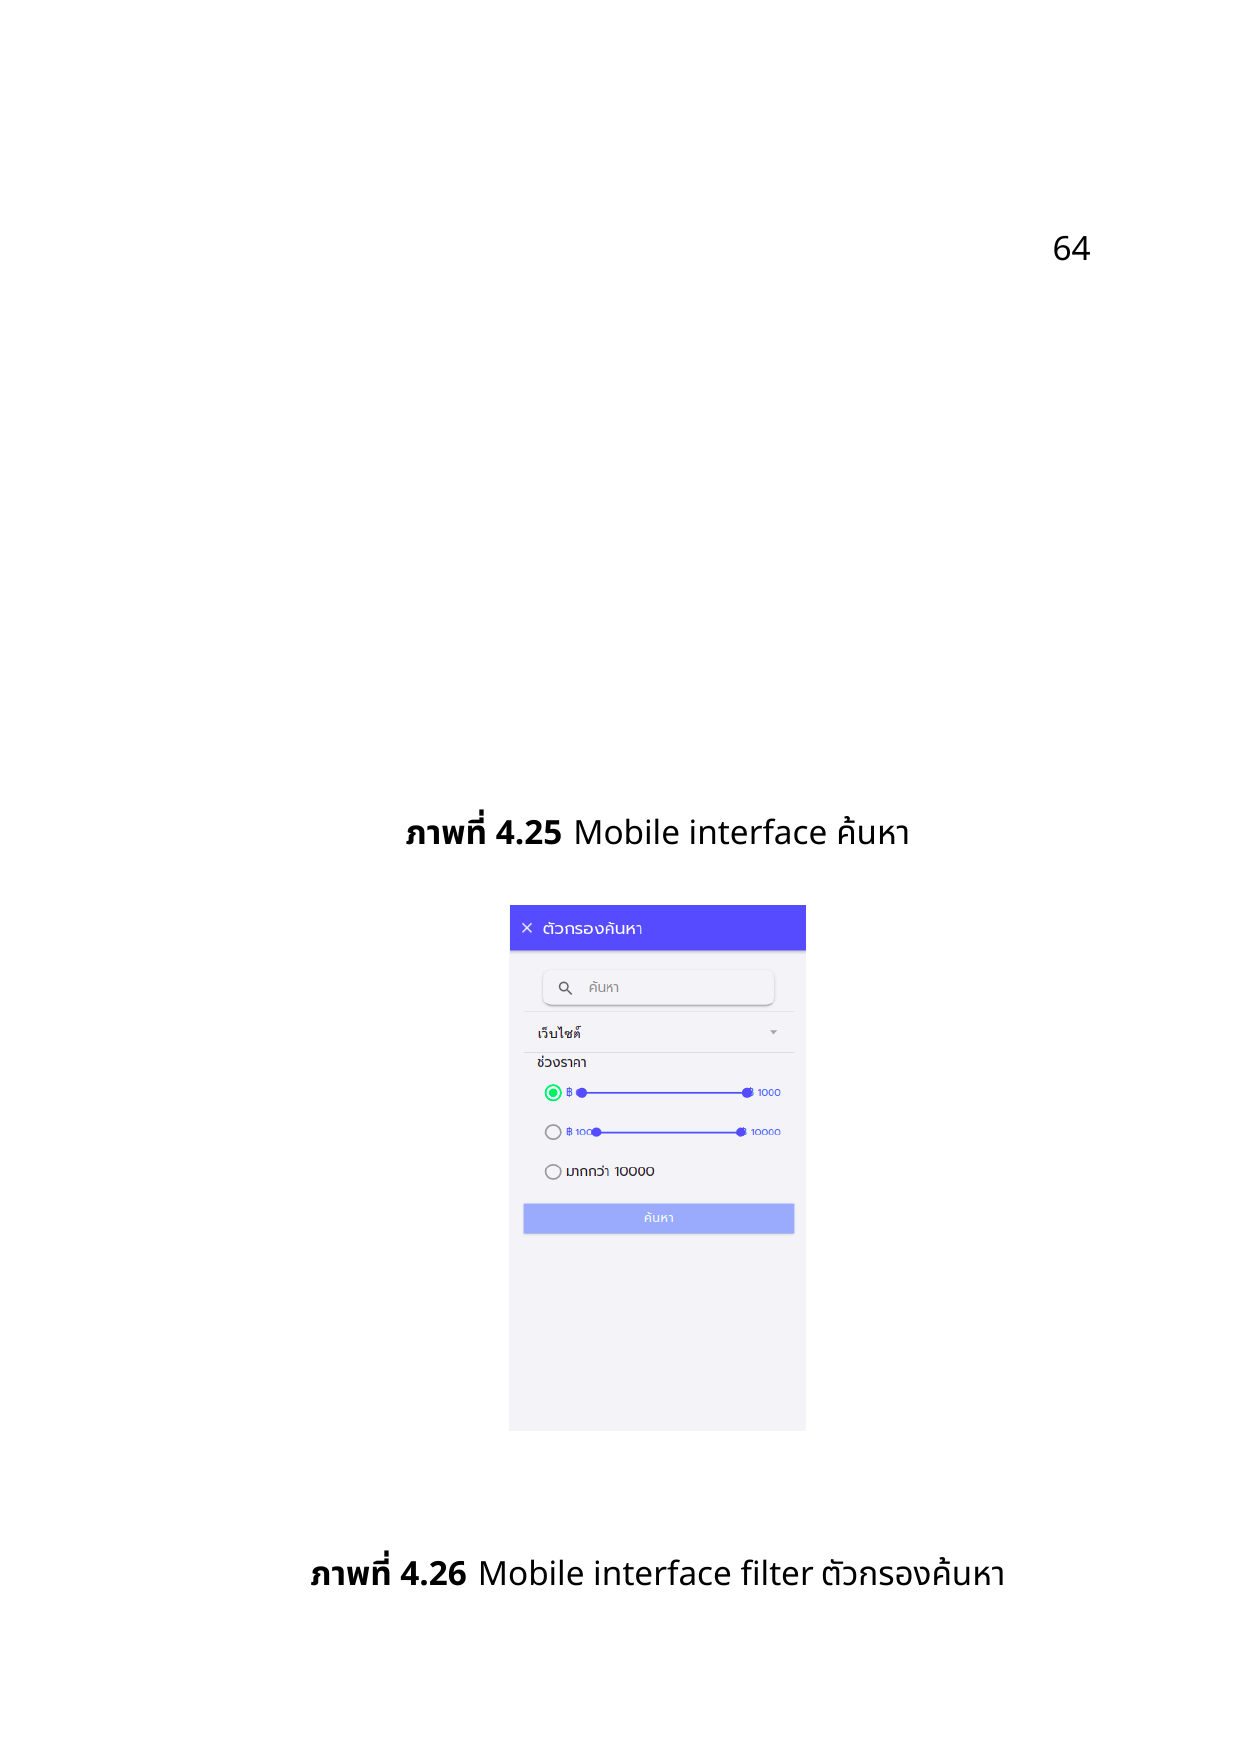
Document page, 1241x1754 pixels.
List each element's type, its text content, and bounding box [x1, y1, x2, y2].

picture [509, 905, 806, 1431]
text ภาพที่ 4.26 Mobile interface filterตัวกรองค้นหา [225, 1541, 1091, 1600]
text ภาพที่ 4.25 Mobile interface ค้นหา [225, 800, 1091, 859]
